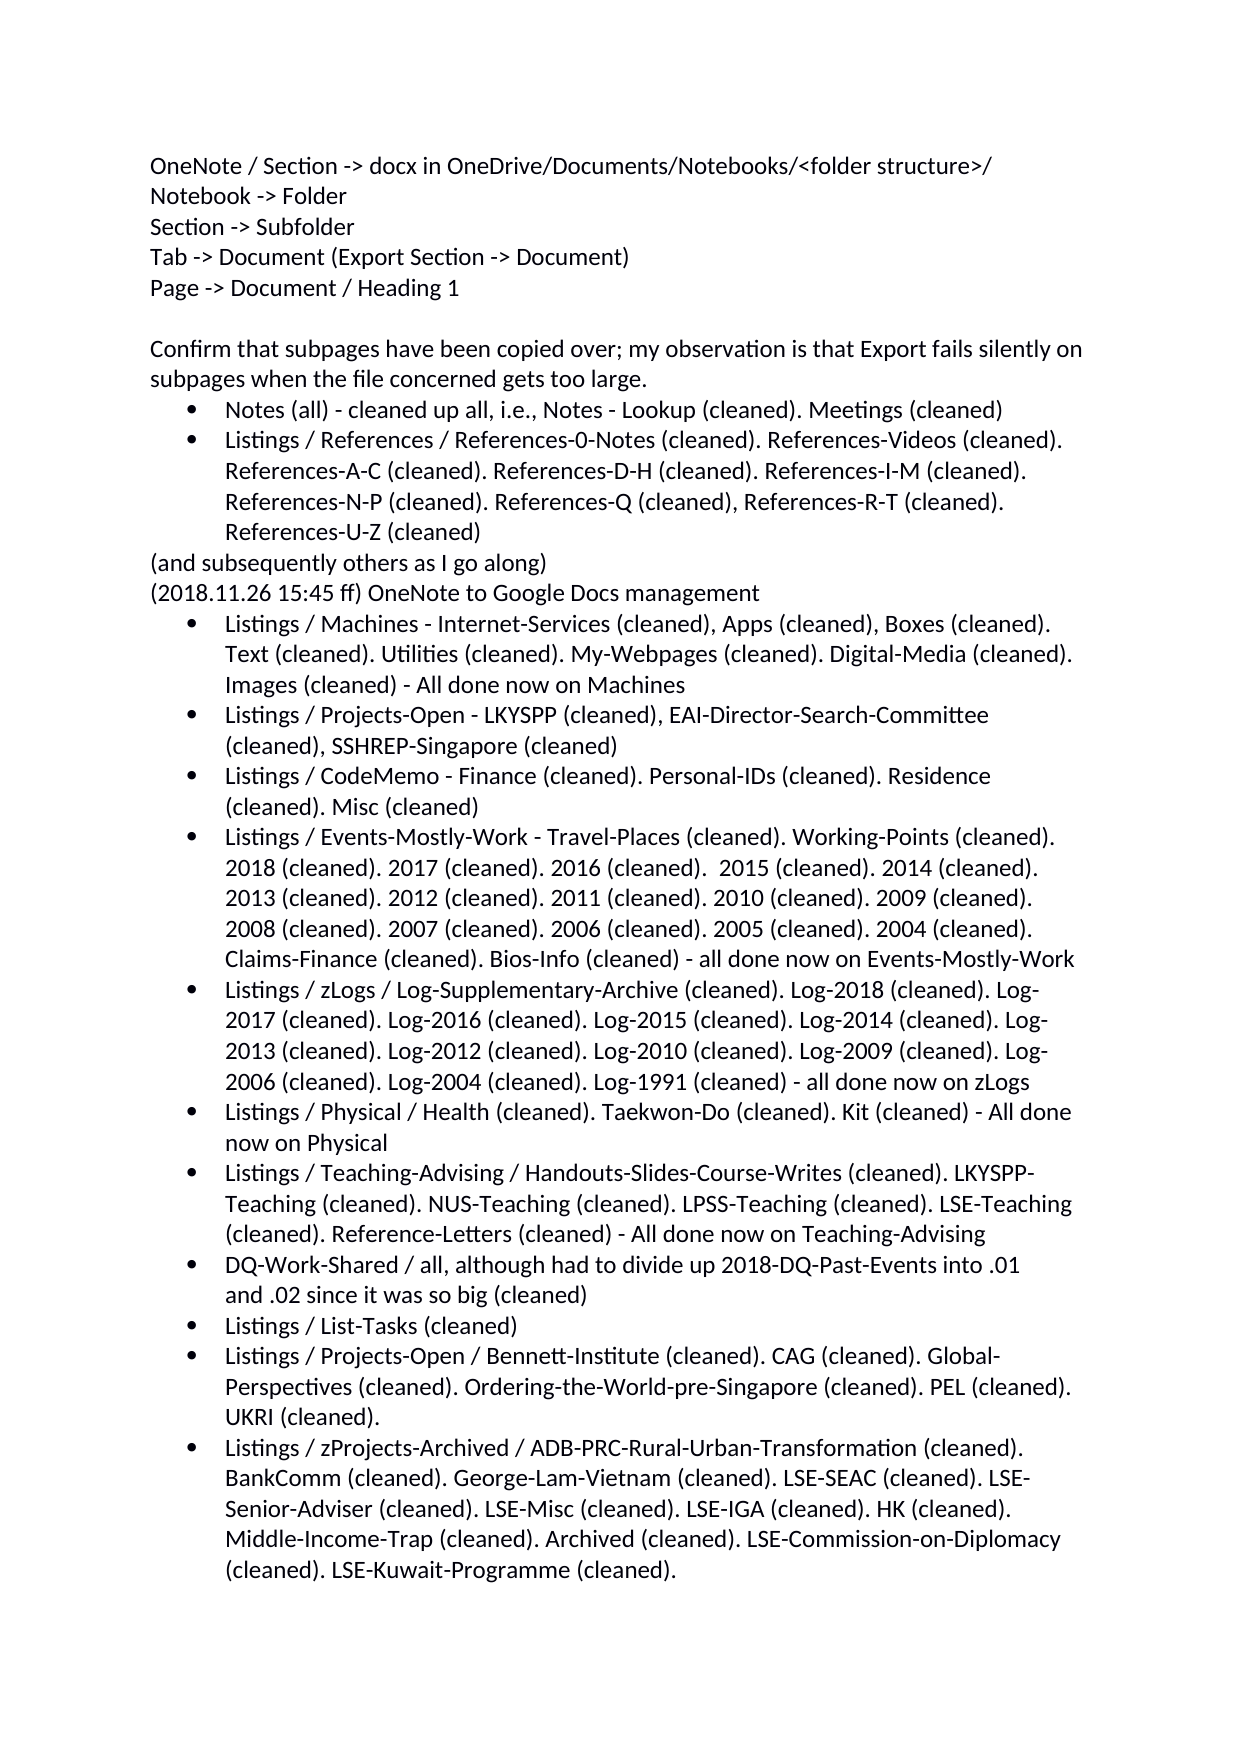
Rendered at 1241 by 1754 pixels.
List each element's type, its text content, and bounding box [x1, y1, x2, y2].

text (and subsequently others as I go along) [150, 547, 1090, 577]
list DQ-Work-Shared / all, although had to divide up 2018-DQ-Past-Events into .01 and .02 since it was so big (cleaned) [187, 1249, 1090, 1310]
list Listings / Teaching-Advising / Handouts-Slides-Course-Writes (cleaned). LKYSPP-Teaching (cleaned). NUS-Teaching (cleaned). LPSS-Teaching (cleaned). LSE-Teaching (cleaned). Reference-Letters (cleaned) - All done now on Teaching-Advising [187, 1157, 1090, 1249]
text Section -> Subfolder [150, 211, 1090, 242]
list Listings / Events-Mostly-Work - Travel-Places (cleaned). Working-Points (cleaned). 2018 (cleaned). 2017 (cleaned). 2016 (cleaned). 2015 (cleaned). 2014 (cleaned). 2013 (cleaned). 2012 (cleaned). 2011 (cleaned). 2010 (cleaned). 2009 (cleaned). 2008 (cleaned). 2007 (cleaned). 2006 (cleaned). 2005 (cleaned). 2004 (cleaned). Claims-Finance (cleaned). Bios-Info (cleaned) - all done now on Events-Mostly-Work [187, 821, 1090, 974]
list Listings / Projects-Open / Bennett-Institute (cleaned). CAG (cleaned). Global-Perspectives (cleaned). Ordering-the-World-pre-Singapore (cleaned). PEL (cleaned). UKRI (cleaned). [187, 1340, 1090, 1432]
list Listings / zLogs / Log-Supplementary-Archive (cleaned). Log-2018 (cleaned). Log-2017 (cleaned). Log-2016 (cleaned). Log-2015 (cleaned). Log-2014 (cleaned). Log-2013 (cleaned). Log-2012 (cleaned). Log-2010 (cleaned). Log-2009 (cleaned). Log-2006 (cleaned). Log-2004 (cleaned). Log-1991 (cleaned) - all done now on zLogs [187, 974, 1090, 1096]
text Notebook -> Folder [150, 181, 1090, 211]
list Notes (all) - cleaned up all, i.e., Notes - Lookup (cleaned). Meetings (cleaned) [187, 394, 1090, 425]
list Listings / Projects-Open - LKYSPP (cleaned), EAI-Director-Search-Committee (cleaned), SSHREP-Singapore (cleaned) [187, 699, 1090, 760]
list Listings / Machines - Internet-Services (cleaned), Apps (cleaned), Boxes (cleaned). Text (cleaned). Utilities (cleaned). My-Webpages (cleaned). Digital-Media (cleaned). Images (cleaned) - All done now on Machines [187, 608, 1090, 699]
text Page -> Document / Heading 1 [150, 272, 1090, 303]
text OneNote / Section -> docx in OneDrive/Documents/Notebooks/<folder structure>/ [150, 150, 1090, 181]
list Listings / Physical / Health (cleaned). Taekwon-Do (cleaned). Kit (cleaned) - All done now on Physical [187, 1096, 1090, 1157]
text (2018.11.26 15:45 ff) OneNote to Google Docs management [150, 577, 1090, 608]
list Listings / List-Tasks (cleaned) [187, 1310, 1090, 1340]
text Tab -> Document (Export Section -> Document) [150, 242, 1090, 272]
list Listings / CodeMemo - Finance (cleaned). Personal-IDs (cleaned). Residence (cleaned). Misc (cleaned) [187, 760, 1090, 821]
text Confirm that subpages have been copied over; my observation is that Export fails silently on subpages when the file concerned gets too large. [150, 333, 1090, 394]
list Listings / zProjects-Archived / ADB-PRC-Rural-Urban-Transformation (cleaned). BankComm (cleaned). George-Lam-Vietnam (cleaned). LSE-SEAC (cleaned). LSE- Senior-Adviser (cleaned). LSE-Misc (cleaned). LSE-IGA (cleaned). HK (cleaned). Middle-Income-Trap (cleaned). Archived (cleaned). LSE-Commission-on-Diplomacy (cleaned). LSE-Kuwait-Programme (cleaned). [187, 1432, 1090, 1584]
list Listings / References / References-0-Notes (cleaned). References-Videos (cleaned). References-A-C (cleaned). References-D-H (cleaned). References-I-M (cleaned). References-N-P (cleaned). References-Q (cleaned), References-R-T (cleaned). References-U-Z (cleaned) [187, 425, 1090, 547]
